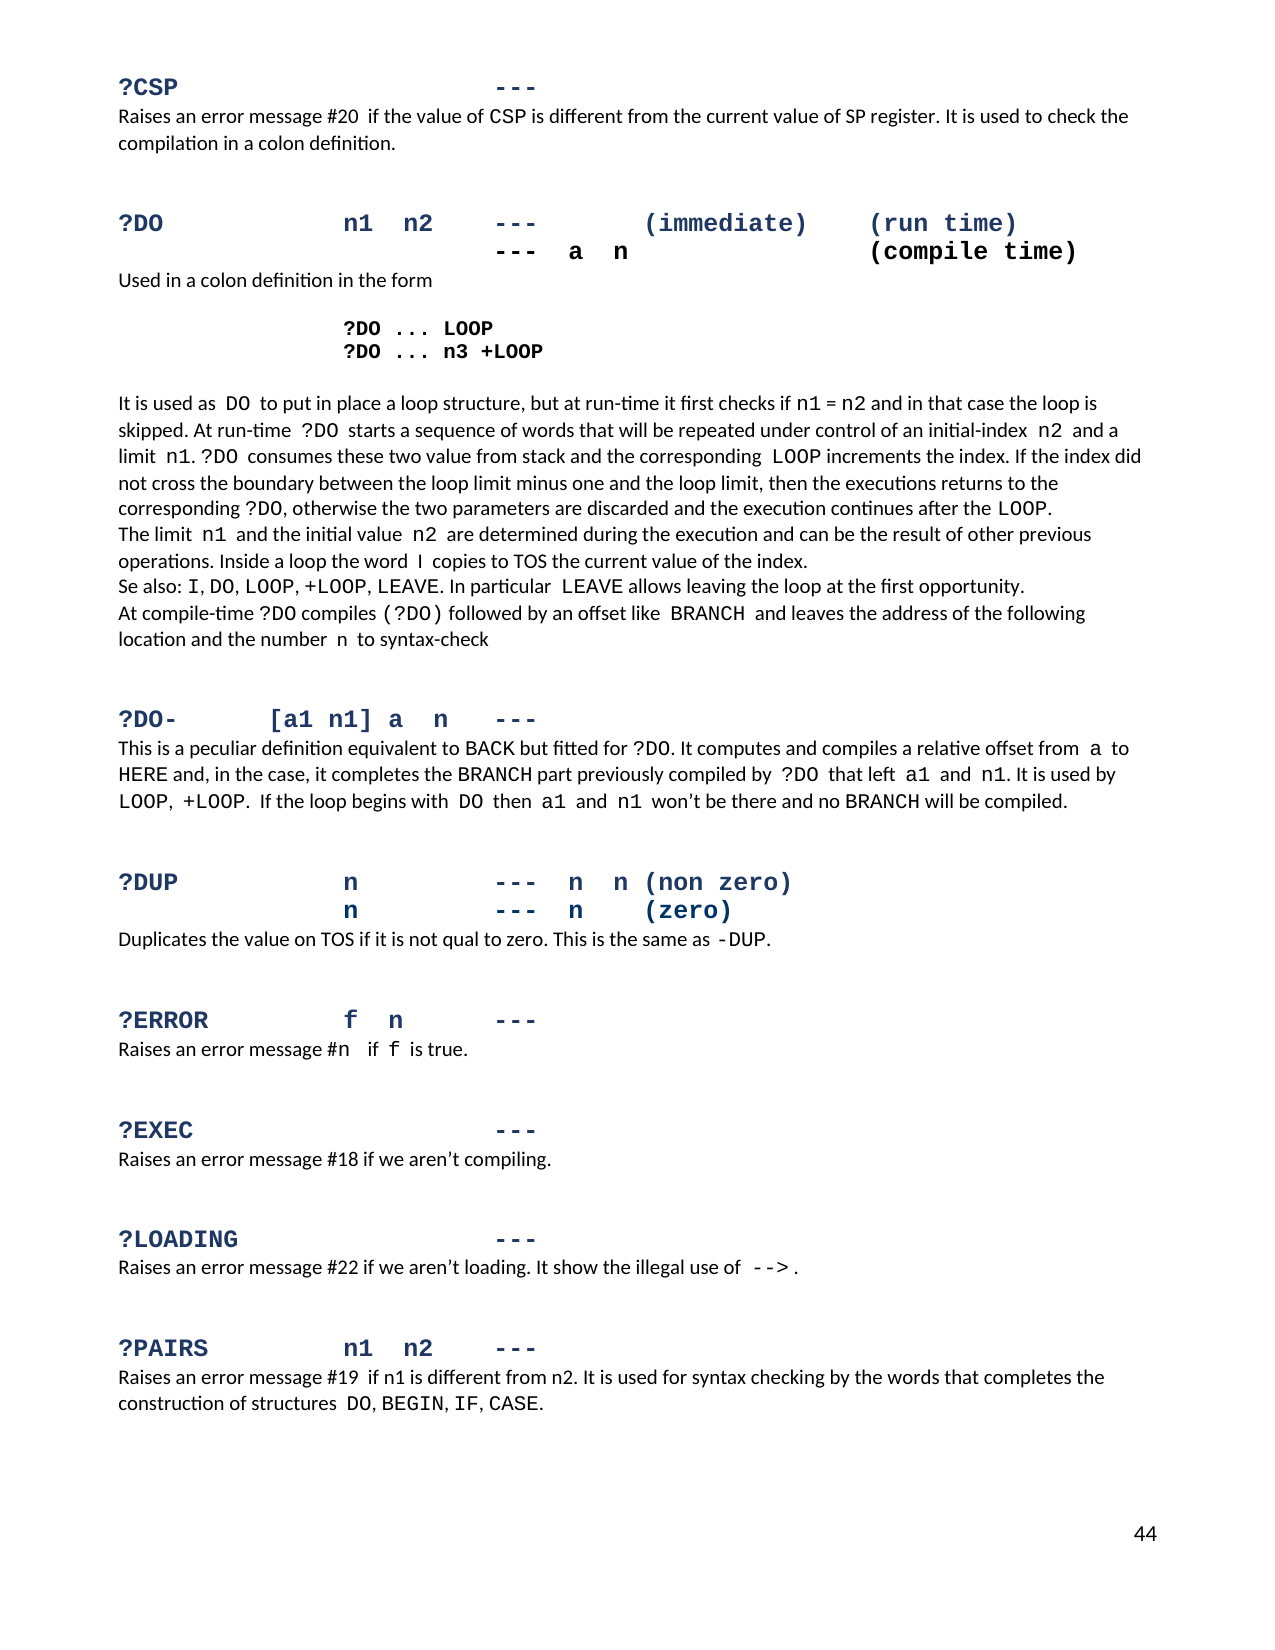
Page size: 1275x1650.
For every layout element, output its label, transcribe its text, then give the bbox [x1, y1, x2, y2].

subtitle ?PAIRS n1 n2 --- [118, 1336, 1157, 1364]
subtitle ?CSP --- [118, 75, 1157, 103]
text The limit n1 and the initial value n2 are determined during the execution and can be the result of other previous operations. Inside a loop the word I copies to TOS the current value of the index. [118, 522, 1157, 573]
text Raises an error message #22 if we aren’t loading. It show the illegal use of --> . [118, 1254, 1157, 1281]
text Raises an error message #18 if we aren’t compiling. [118, 1146, 1157, 1171]
text --- a n (compile time) [118, 238, 1157, 267]
subtitle ?DO n1 n2 --- (immediate) (run time) [118, 210, 1157, 238]
subtitle ?DO- [a1 n1] a n --- [118, 707, 1157, 735]
text This is a peculiar definition equivalent to BACK but fitted for ?DO. It computes and compiles a relative offset from a to HERE and, in the case, it completes the BRANCH part previously compiled by ?DO that left a1 and n1. It is used by LOOP, +LOOP. If the loop begins with DO then a1 and n1 won’t be there and no BRANCH will be compiled. [118, 735, 1157, 814]
text Raises an error message #19 if n1 is different from n2. It is used for syntax checking by the words that completes the construction of structures DO, BEGIN, IF, CASE. [118, 1364, 1157, 1416]
subtitle ?ERROR f n --- [118, 1008, 1157, 1036]
subtitle ?LOADING --- [118, 1226, 1157, 1254]
text Raises an error message #20 if the value of CSP is different from the current value of SP register. It is used to check the compilation in a colon definition. [118, 103, 1157, 155]
subtitle ?EXEC --- [118, 1117, 1157, 1146]
text Used in a colon definition in the form [118, 267, 1157, 292]
text ?DO ... LOOP [118, 318, 1157, 341]
text It is used as DO to put in place a loop structure, but at run-time it first checks if n1 = n2 and in that case the loop is skipped. At run-time ?DO starts a sequence of words that will be repeated under control of an initial-index n2 and a limit n1. ?DO consumes these two value from stack and the corresponding LOOP increments the index. If the index did not cross the boundary between the loop limit minus one and the loop limit, then the executions returns to the corresponding ?DO, otherwise the two parameters are discarded and the execution continues after the LOOP. [118, 390, 1157, 522]
text Raises an error message #n if f is true. [118, 1036, 1157, 1062]
text Duplicates the value on TOS if it is not qual to zero. This is the same as -DUP. [118, 926, 1157, 953]
text At compile-time ?DO compiles (?DO) followed by an offset like BRANCH and leaves the address of the following location and the number n to syntax-check [118, 600, 1157, 652]
text Se also: I, DO, LOOP, +LOOP, LEAVE. In particular LEAVE allows leaving the loop at the first opportunity. [118, 573, 1157, 600]
text ?DO ... n3 +LOOP [118, 341, 1157, 365]
text n --- n (zero) [118, 898, 1157, 926]
subtitle ?DUP n --- n n (non zero) [118, 869, 1157, 898]
